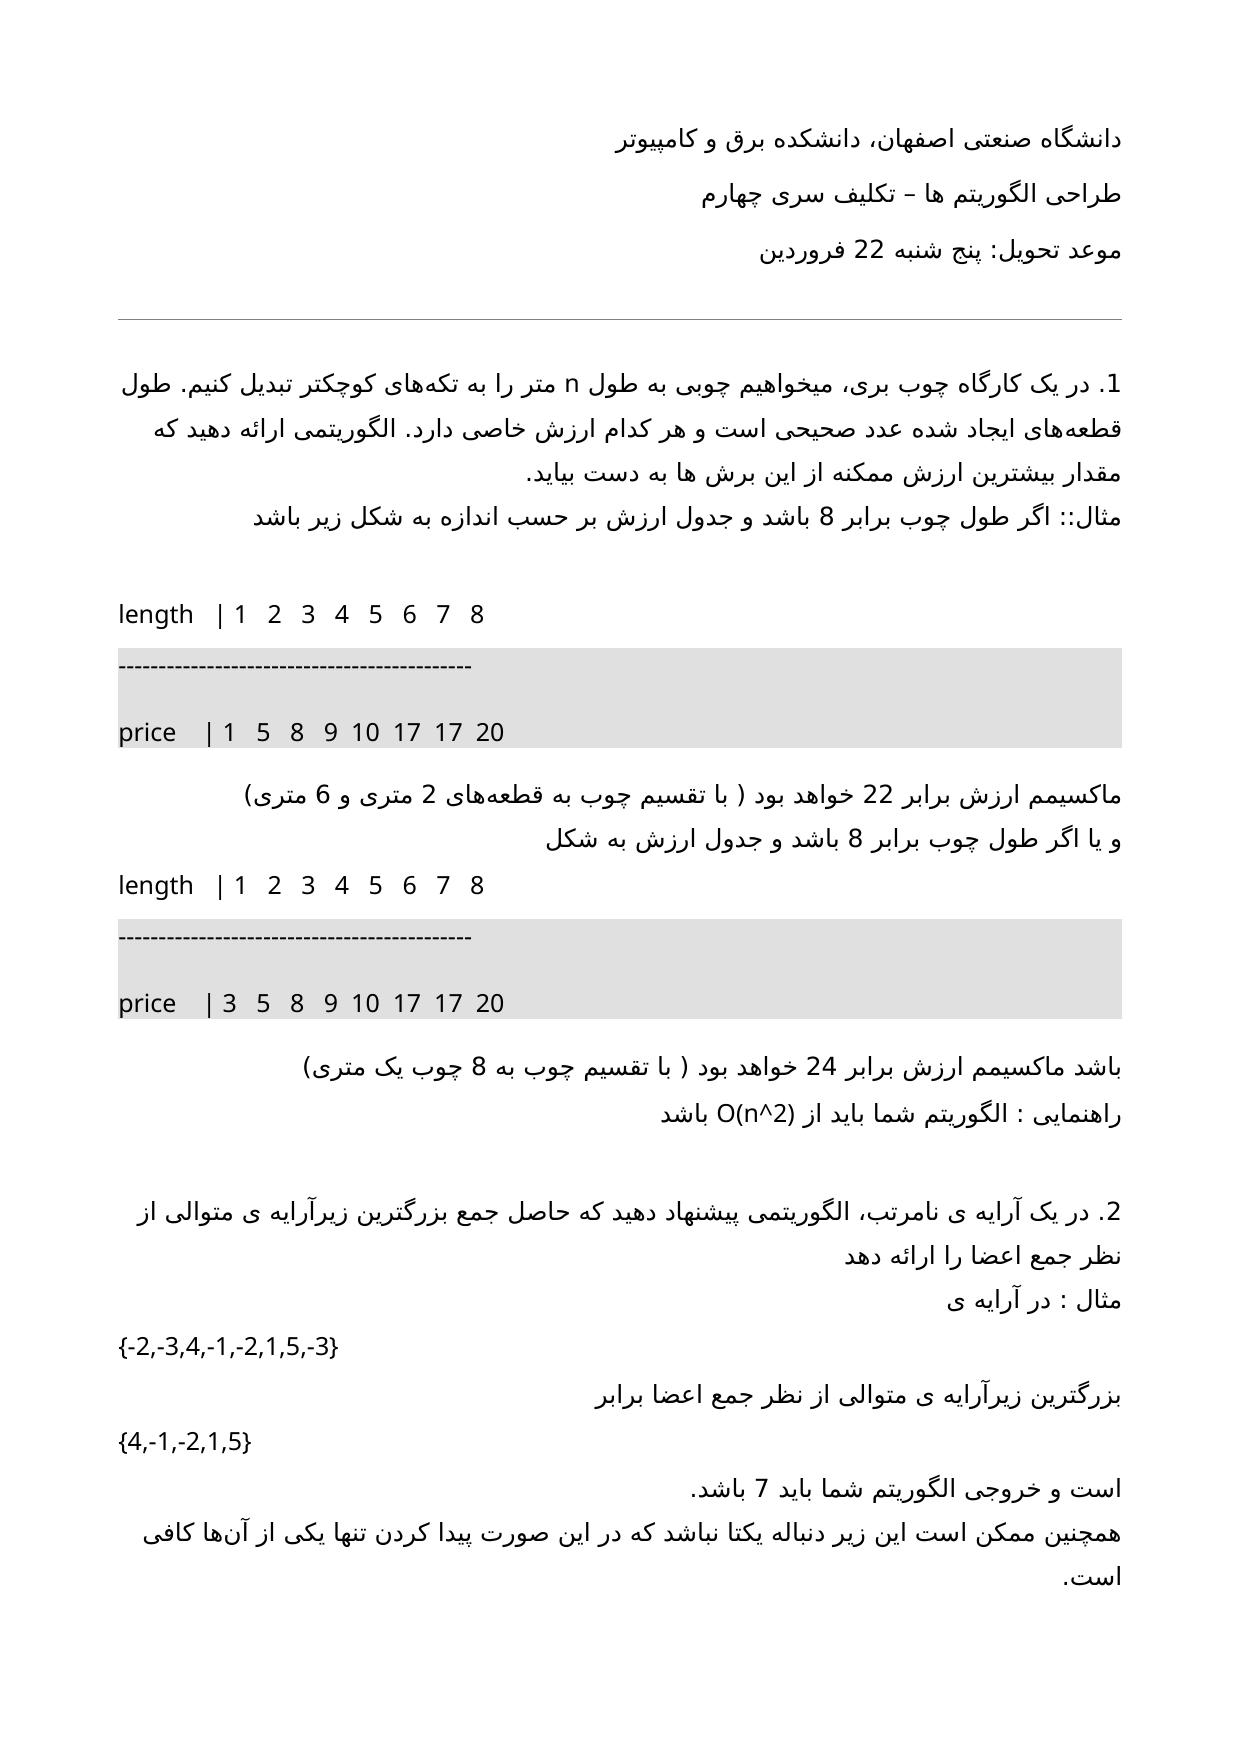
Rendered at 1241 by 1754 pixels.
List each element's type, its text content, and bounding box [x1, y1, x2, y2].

text {4,-1,-2,1,5} [118, 1424, 1122, 1458]
text دانشگاه صنعتی اصفهان، دانشکده برق و کامپیوتر [118, 124, 1122, 153]
text length | 1 2 3 4 5 6 7 8 [118, 597, 1122, 631]
text {-2,-3,4,-1,-2,1,5,-3} [118, 1329, 1122, 1363]
text مثال:: اگر طول چوب برابر 8 باشد و جدول ارزش بر حسب اندازه به شکل زیر باشد [118, 502, 1122, 531]
text 2. در یک آرایه ی نامرتب، الگوریتمی پیشنهاد دهید که حاصل جمع بزرگترین زیرآرایه ی متوالی از نظر جمع اعضا را ارائه دهد [118, 1198, 1122, 1271]
text همچنین ممکن است این زیر دنباله یکتا نباشد که در این صورت پیدا کردن تنها یکی از آن‌ها کافی است. [118, 1518, 1122, 1591]
text و یا اگر طول چوب برابر 8 باشد و جدول ارزش به شکل [118, 824, 1122, 853]
text price | 3 5 8 9 10 17 17 20 [118, 985, 1122, 1019]
text بزرگترین زیرآرایه ی متوالی از نظر جمع اعضا برابر [118, 1380, 1122, 1409]
text -------------------------------------------- [118, 919, 1122, 953]
text طراحی الگوریتم ها – تکلیف سری چهارم [118, 180, 1122, 209]
text موعد تحویل: پنج شنبه 22 فروردین [118, 235, 1122, 264]
text ماکسیمم ارزش برابر 22 خواهد بود ( با تقسیم چوب به قطعه‌های 2 متری و 6 متری) [118, 781, 1122, 810]
text مثال : در آرایه ی [118, 1285, 1122, 1314]
text price | 1 5 8 9 10 17 17 20 [118, 714, 1122, 748]
text است و خروجی الگوریتم شما باید 7 باشد. [118, 1475, 1122, 1504]
text 1. در یک کارگاه چوب بری، میخواهیم چوبی به طول n متر را به تکه‌های کوچکتر تبدیل کنیم. طول قطعه‌های ایجاد شده عدد صحیحی است و هر کدام ارزش خاصی دارد. الگوریتمی ارائه دهید که مقدار بیشترین ارزش ممکنه از این برش ها به دست بیاید. [118, 366, 1122, 487]
text length | 1 2 3 4 5 6 7 8 [118, 868, 1122, 902]
text -------------------------------------------- [118, 648, 1122, 682]
text باشد ماکسیمم ارزش برابر 24 خواهد بود ( با تقسیم چوب به 8 چوب یک متری) [118, 1052, 1122, 1081]
text راهنمایی : الگوریتم شما باید از O(n^2) باشد [118, 1096, 1122, 1129]
